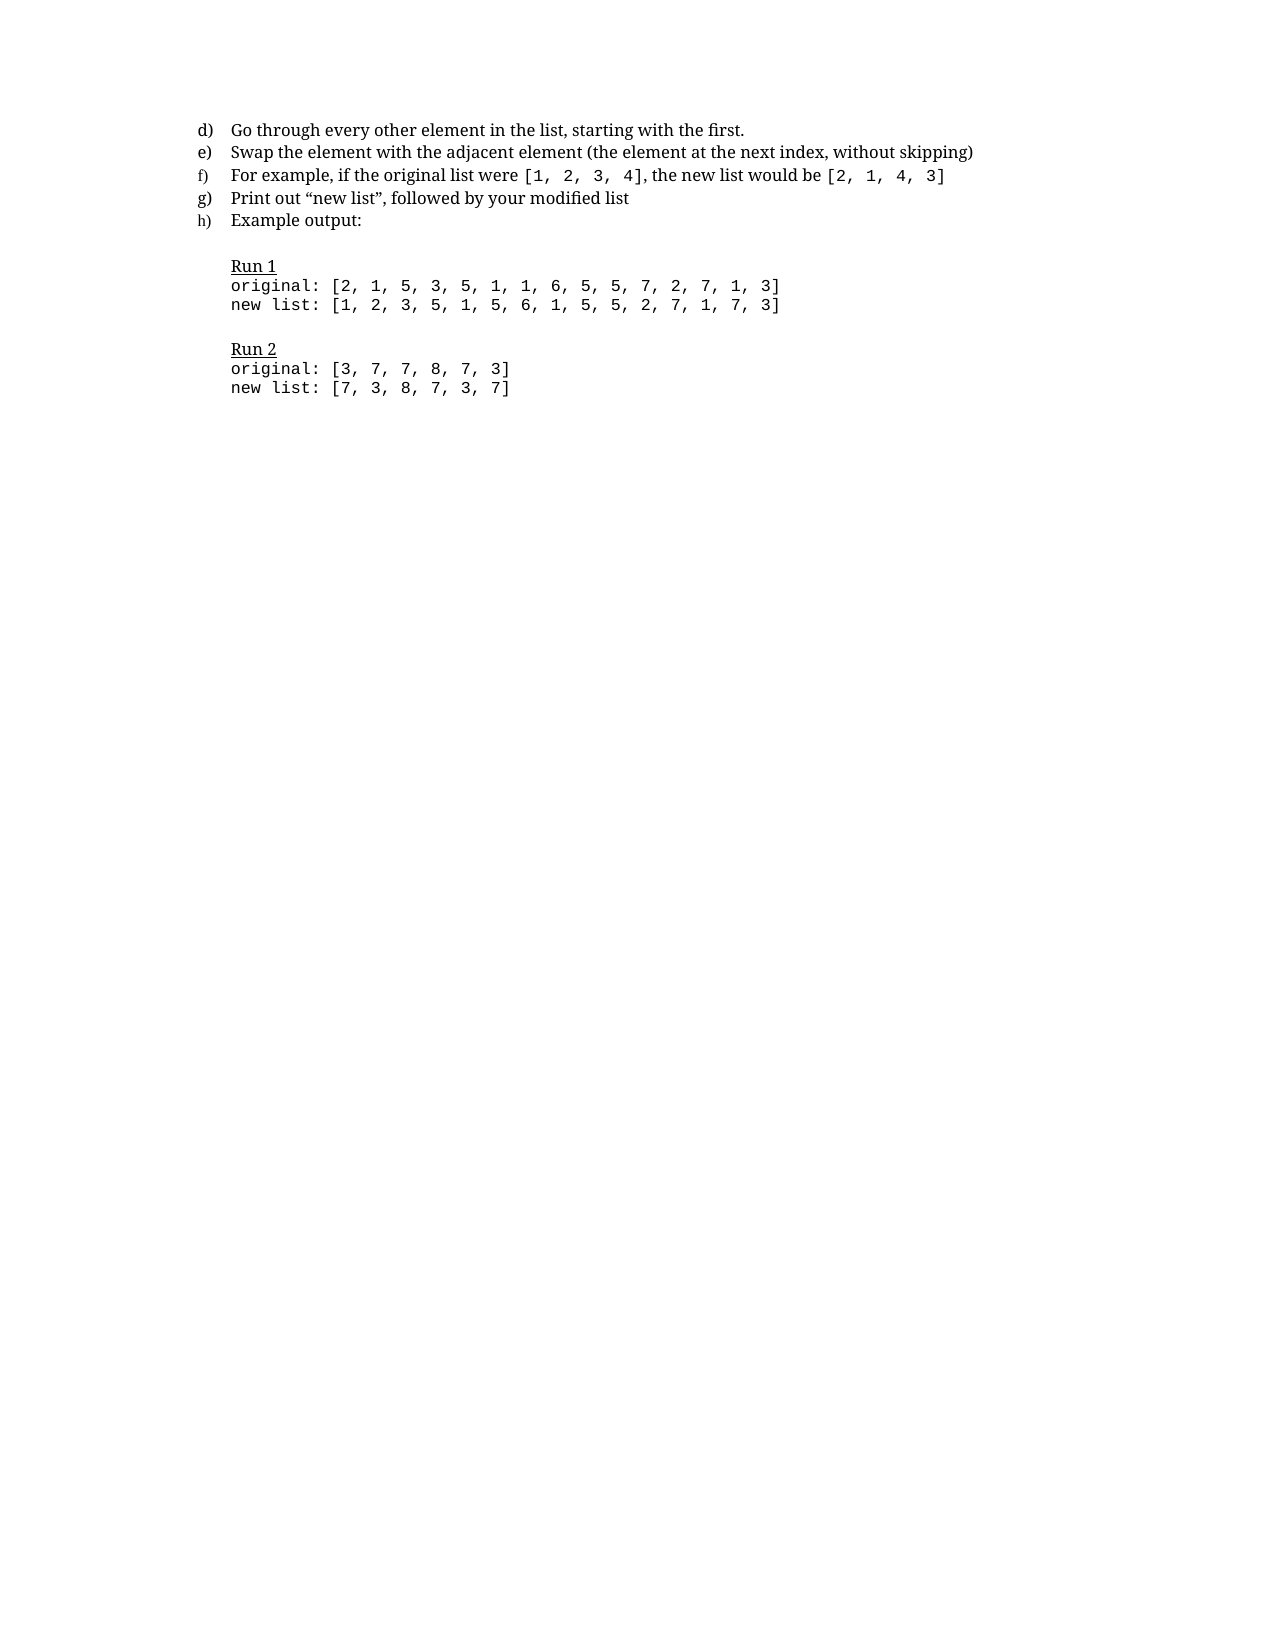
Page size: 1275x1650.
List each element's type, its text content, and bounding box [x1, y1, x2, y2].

list Print out “new list”, followed by your modified list [193, 186, 1157, 209]
list new list: [1, 2, 3, 5, 1, 5, 6, 1, 5, 5, 2, 7, 1, 7, 3] [193, 296, 1157, 315]
list Run 2 [193, 338, 1157, 360]
list Example output: Run 1 original: [2, 1, 5, 3, 5, 1, 1, 6, 5, 5, 7, 2, 7, 1, 3] [193, 209, 1157, 296]
list Go through every other element in the list, starting with the first. [193, 118, 1157, 141]
list original: [3, 7, 7, 8, 7, 3] [193, 360, 1157, 379]
list new list: [7, 3, 8, 7, 3, 7] [193, 379, 1157, 398]
list Swap the element with the adjacent element (the element at the next index, without skipping) [193, 141, 1157, 163]
list For example, if the original list were [1, 2, 3, 4], the new list would be [2, 1, 4, 3] [193, 163, 1157, 186]
